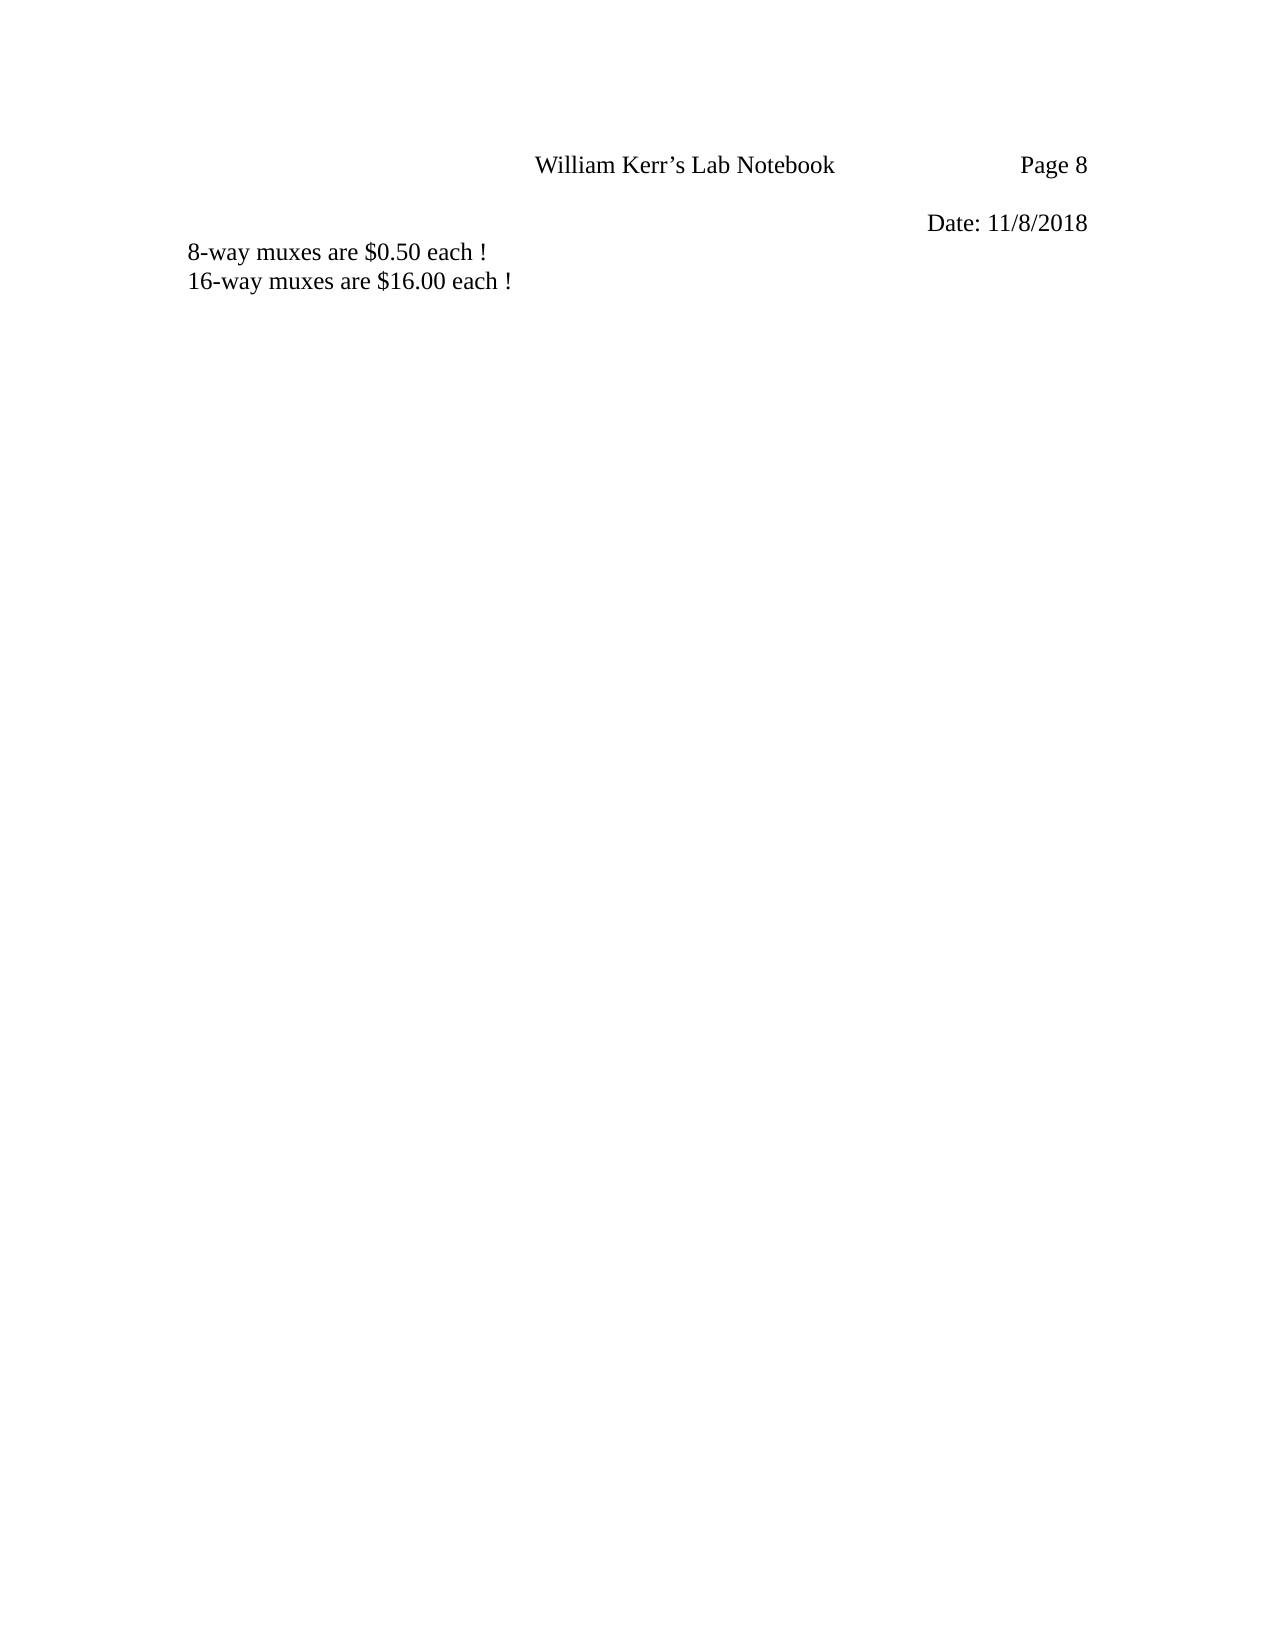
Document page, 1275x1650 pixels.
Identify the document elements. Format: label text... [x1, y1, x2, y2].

text Date: 11/8/2018 [187, 208, 1087, 237]
text 16-way muxes are $16.00 each ! [187, 266, 1087, 294]
text 8-way muxes are $0.50 each ! [187, 237, 1087, 266]
